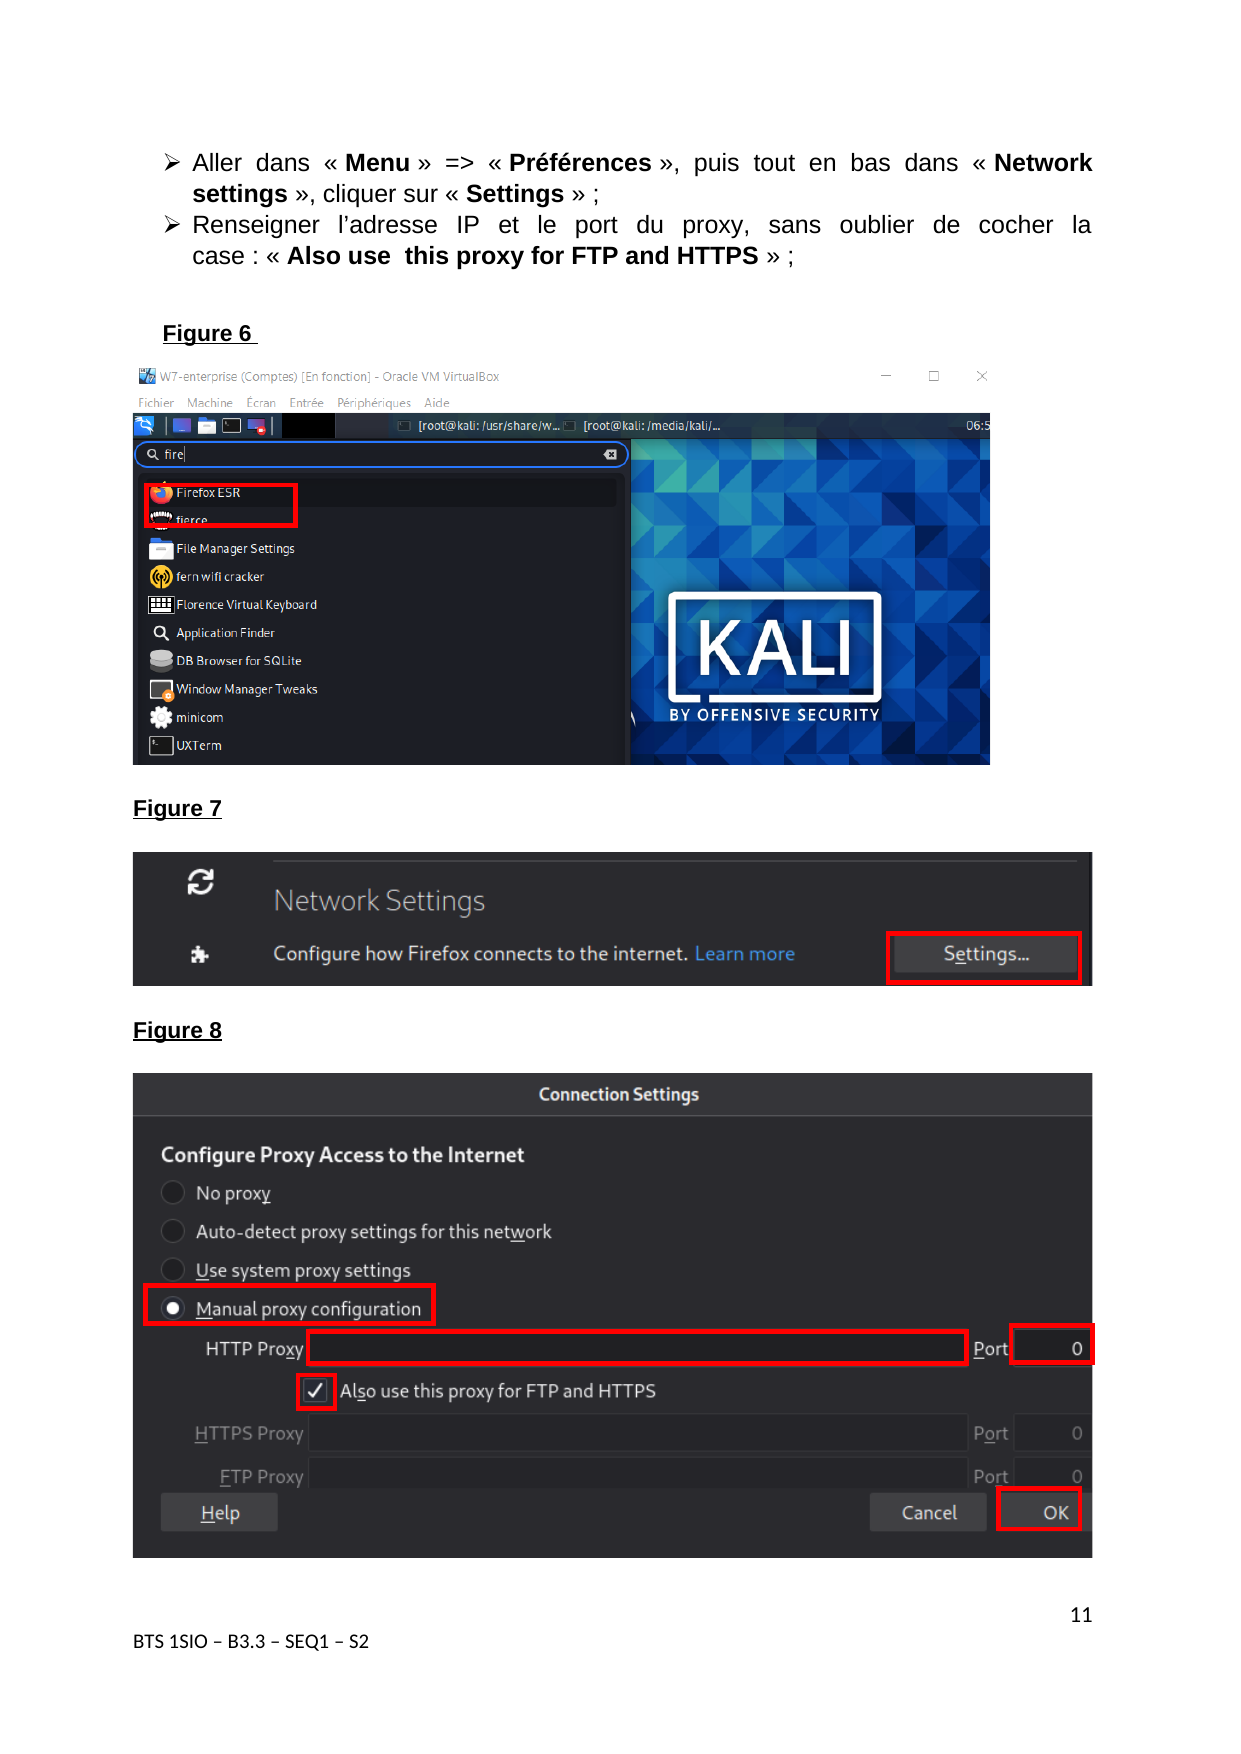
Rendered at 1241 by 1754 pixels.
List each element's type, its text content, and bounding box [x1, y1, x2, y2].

picture [132, 1073, 1093, 1558]
list Figure 8 [133, 1017, 1092, 1043]
picture [132, 365, 991, 765]
list Aller dans « Menu » => « Préférences », puis tout en bas dans « Network settings », cliquer sur « Settings » ; [162, 148, 1092, 208]
picture [1013, 1328, 1090, 1360]
picture [132, 852, 1093, 986]
list Figure 7 [133, 795, 1092, 822]
list Renseigner l’adresse IP et le port du proxy, sans oublier de cocher la case : « Also use this proxy for FTP and HTTPS » ; [162, 210, 1092, 270]
text Figure 6 [162, 320, 1092, 346]
